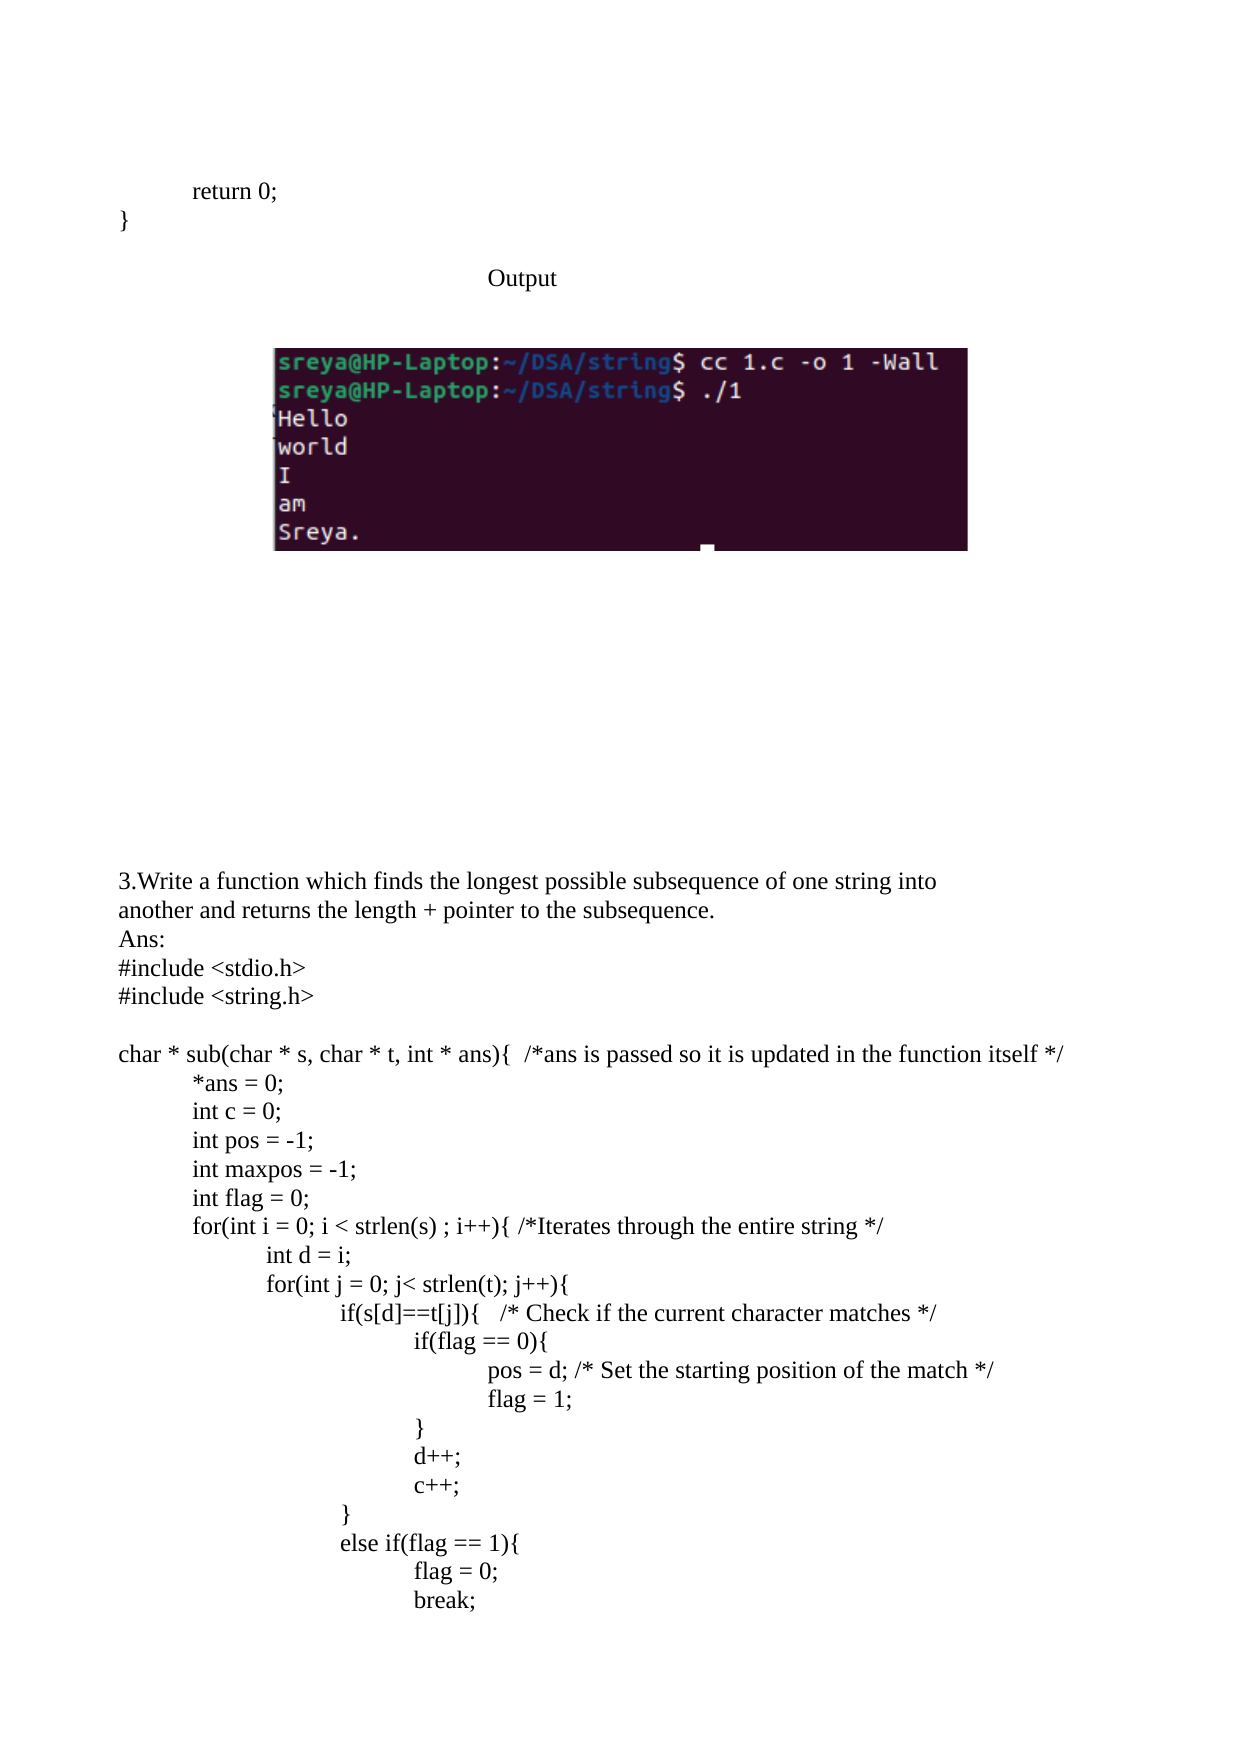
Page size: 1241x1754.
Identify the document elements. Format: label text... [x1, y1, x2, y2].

text pos = d; /* Set the starting position of the match */ [118, 1355, 1122, 1384]
text flag = 1; [118, 1384, 1122, 1413]
text break; [118, 1585, 1122, 1614]
text } Output [118, 205, 1122, 291]
text int d = i; [118, 1240, 1122, 1269]
text int pos = -1; [118, 1125, 1122, 1154]
text #include <stdio.h> [118, 953, 1122, 981]
text int c = 0; [118, 1096, 1122, 1125]
text return 0; [118, 176, 1122, 205]
text if(flag == 0){ [118, 1326, 1122, 1355]
text } [118, 1413, 1122, 1441]
text for(int j = 0; j< strlen(t); j++){ [118, 1269, 1122, 1298]
text 3.Write a function which finds the longest possible subsequence of one string into [118, 751, 1122, 895]
text } [118, 1499, 1122, 1528]
text char * sub(char * s, char * t, int * ans){ /*ans is passed so it is updated in the function itself */ [118, 1039, 1122, 1068]
text for(int i = 0; i < strlen(s) ; i++){ /*Iterates through the entire string */ [118, 1211, 1122, 1240]
text int flag = 0; [118, 1183, 1122, 1211]
text if(s[d]==t[j]){ /* Check if the current character matches */ [118, 1298, 1122, 1326]
text flag = 0; [118, 1556, 1122, 1585]
text another and returns the length + pointer to the subsequence. Ans: [118, 895, 1122, 953]
picture [272, 348, 968, 551]
text #include <string.h> [118, 981, 1122, 1010]
text else if(flag == 1){ [118, 1528, 1122, 1556]
text *ans = 0; [118, 1068, 1122, 1096]
text d++; [118, 1441, 1122, 1470]
text int maxpos = -1; [118, 1154, 1122, 1183]
text c++; [118, 1470, 1122, 1499]
